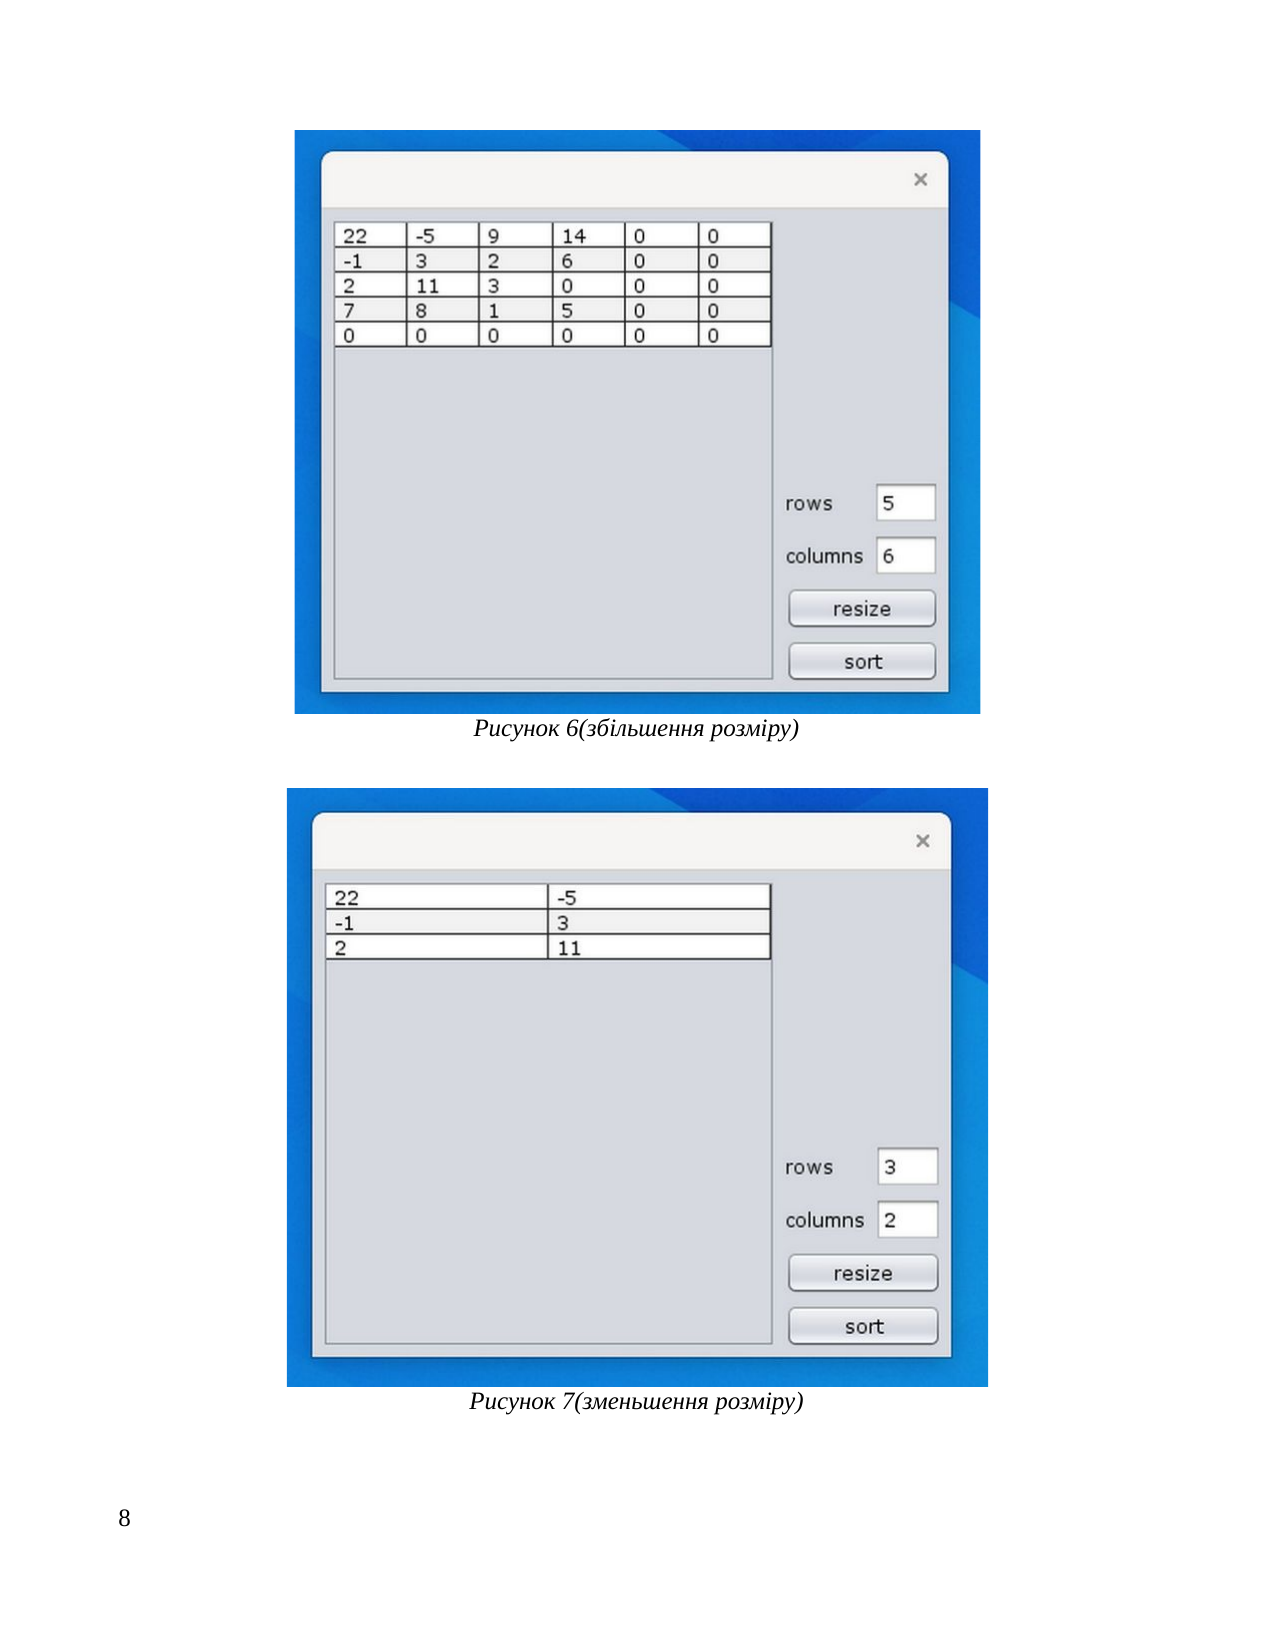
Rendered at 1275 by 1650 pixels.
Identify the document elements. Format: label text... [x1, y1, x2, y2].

text Рисунок 6(збільшення розміру) [294, 714, 980, 742]
text Рисунок 7(зменьшення розміру) [287, 1387, 988, 1415]
picture [286, 788, 989, 1387]
picture [294, 130, 981, 714]
